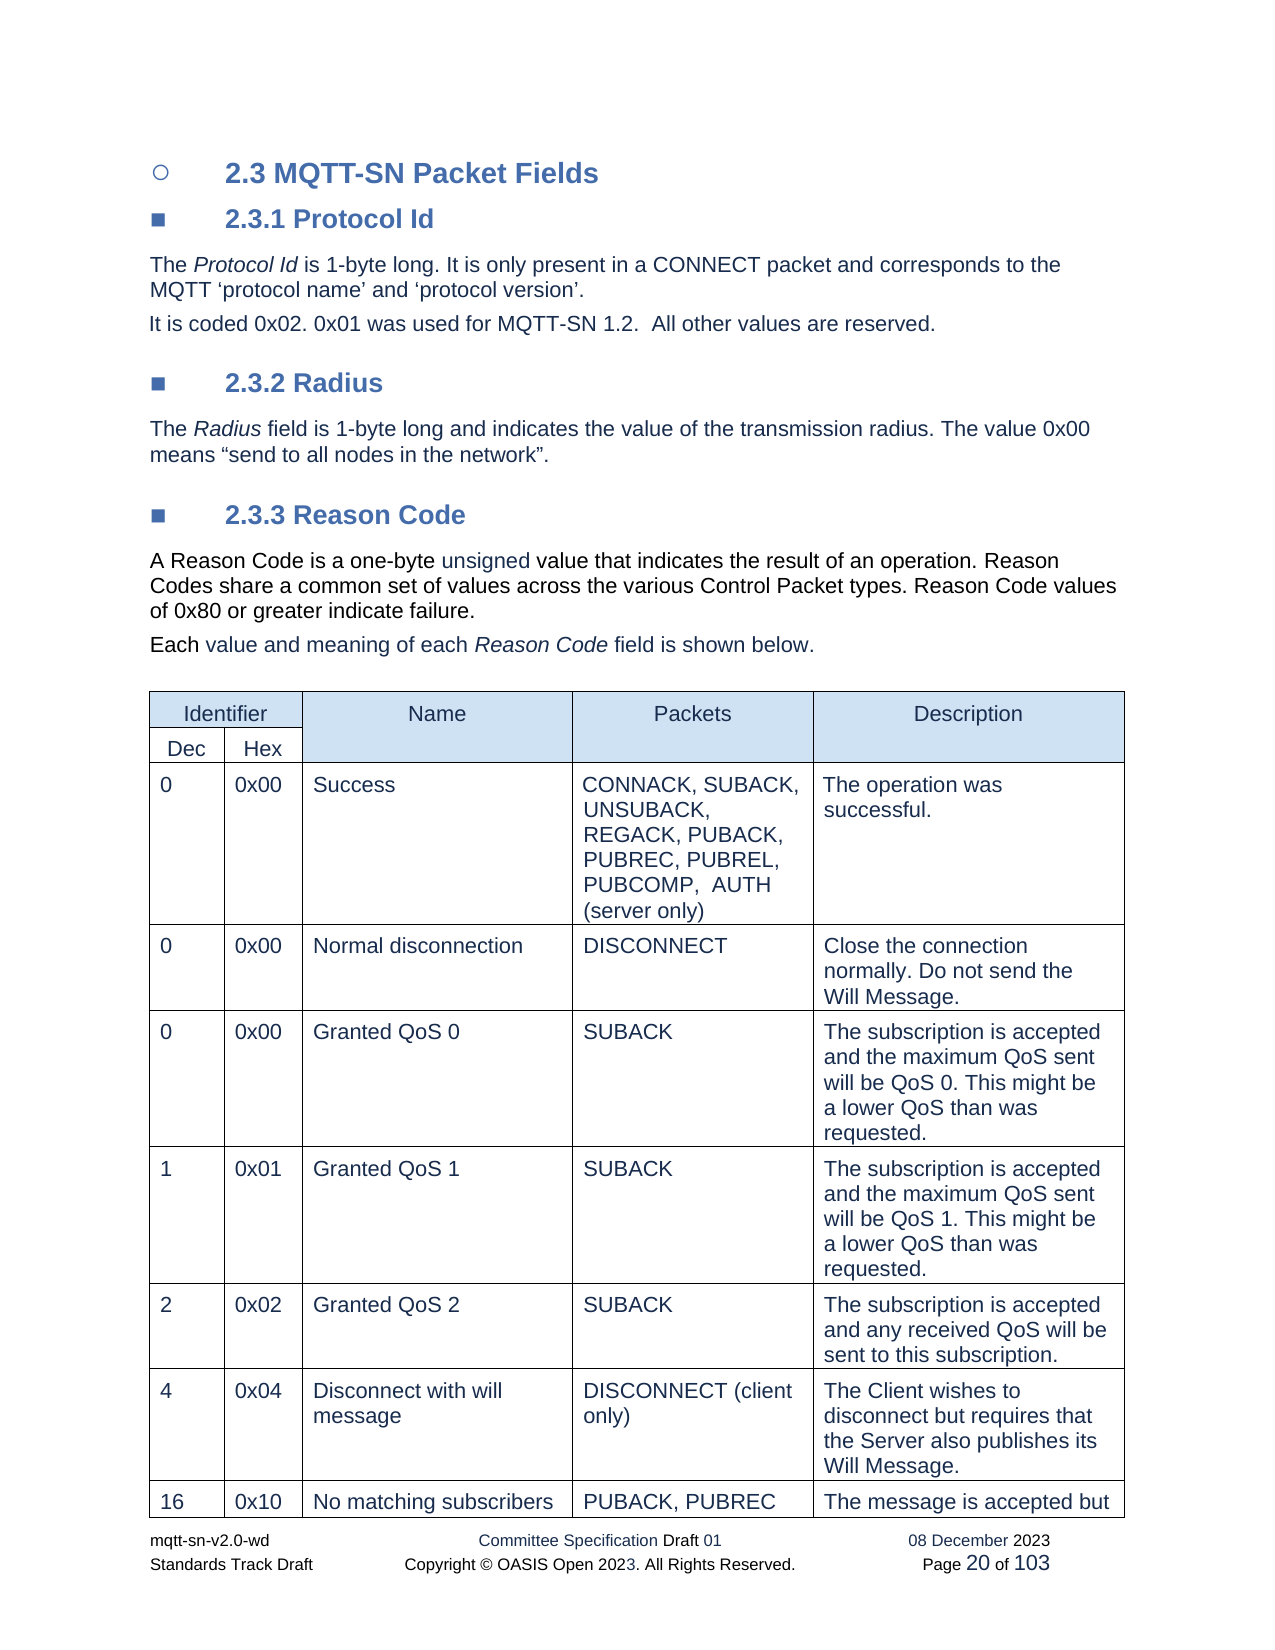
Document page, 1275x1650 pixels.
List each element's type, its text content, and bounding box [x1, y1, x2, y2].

subtitle 2.3 MQTT-SN Packet Fields [150, 150, 1124, 191]
table_cell No matching subscribers [303, 1481, 572, 1517]
table_cell SUBACK [573, 1147, 813, 1282]
table_cell DISCONNECT [573, 925, 813, 1010]
table_cell The subscription is accepted and any received QoS will be sent to this subscription. [814, 1284, 1124, 1368]
table_cell 0x00 [225, 1011, 302, 1146]
table_cell Disconnect with will message [303, 1369, 572, 1479]
table_cell 0 [150, 925, 224, 1010]
table_cell 2 [150, 1284, 224, 1368]
table_cell 0x02 [225, 1284, 302, 1368]
table_cell SUBACK [573, 1284, 813, 1368]
table_cell Granted QoS 2 [303, 1284, 572, 1368]
table_cell 4 [150, 1369, 224, 1479]
table_cell The subscription is accepted and the maximum QoS sent will be QoS 0. This might be a lower QoS than was requested. [814, 1011, 1124, 1146]
table_cell The Client wishes to disconnect but requires that the Server also publishes its Will Message. [814, 1369, 1124, 1479]
table_cell The subscription is accepted and the maximum QoS sent will be QoS 1. This might be a lower QoS than was requested. [814, 1147, 1124, 1282]
table_cell Hex [225, 728, 302, 762]
table_cell Success [303, 763, 572, 924]
table_cell Dec [150, 728, 224, 762]
text A Reason Code is a one-byte unsigned value that indicates the result of an operation. Reason Codes share a common set of values across the various Control Packet types. Reason Code values of 0x80 or greater indicate failure. [149, 547, 1124, 623]
subtitle 2.3.1 Protocol Id [150, 203, 1124, 234]
text The Radius field is 1-byte long and indicates the value of the transmission radius. The value 0x00 means “send to all nodes in the network”. [149, 416, 1124, 467]
text The Protocol Id is 1-byte long. It is only present in a CONNECT packet and corresponds to the MQTT ‘protocol name’ and ‘protocol version’. [149, 252, 1124, 302]
table_cell Granted QoS 1 [303, 1147, 572, 1282]
table_header Name [303, 692, 572, 762]
subtitle 2.3.2 Radius [150, 367, 1124, 399]
table_cell SUBACK [573, 1011, 813, 1146]
table_cell The message is accepted but [814, 1481, 1124, 1517]
table_cell Normal disconnection [303, 925, 572, 1010]
table_cell 0x04 [225, 1369, 302, 1479]
table_cell 0x00 [225, 763, 302, 924]
table_cell The operation was successful. [814, 763, 1124, 924]
table_cell 0 [150, 763, 224, 924]
table_header Packets [573, 692, 813, 762]
text It is coded 0x02. 0x01 was used for MQTT-SN 1.2. All other values are reserved. [148, 311, 1124, 336]
table_header Identifier [150, 692, 302, 727]
subtitle 2.3.3 Reason Code [150, 499, 1124, 530]
table_cell 0x00 [225, 925, 302, 1010]
table_cell 0 [150, 1011, 224, 1146]
table_cell DISCONNECT (client only) [573, 1369, 813, 1479]
table_cell 16 [150, 1481, 224, 1517]
table_header Description [814, 692, 1124, 762]
text Each value and meaning of each Reason Code field is shown below. [149, 631, 1124, 657]
table_cell Granted QoS 0 [303, 1011, 572, 1146]
table_cell PUBACK, PUBREC [573, 1481, 813, 1517]
table_cell CONNACK, SUBACK, UNSUBACK, REGACK, PUBACK, PUBREC, PUBREL, PUBCOMP, AUTH (server only) [573, 763, 813, 924]
table_cell 0x10 [225, 1481, 302, 1517]
table_cell Close the connection normally. Do not send the Will Message. [814, 925, 1124, 1010]
table_cell 0x01 [225, 1147, 302, 1282]
table_cell 1 [150, 1147, 224, 1282]
